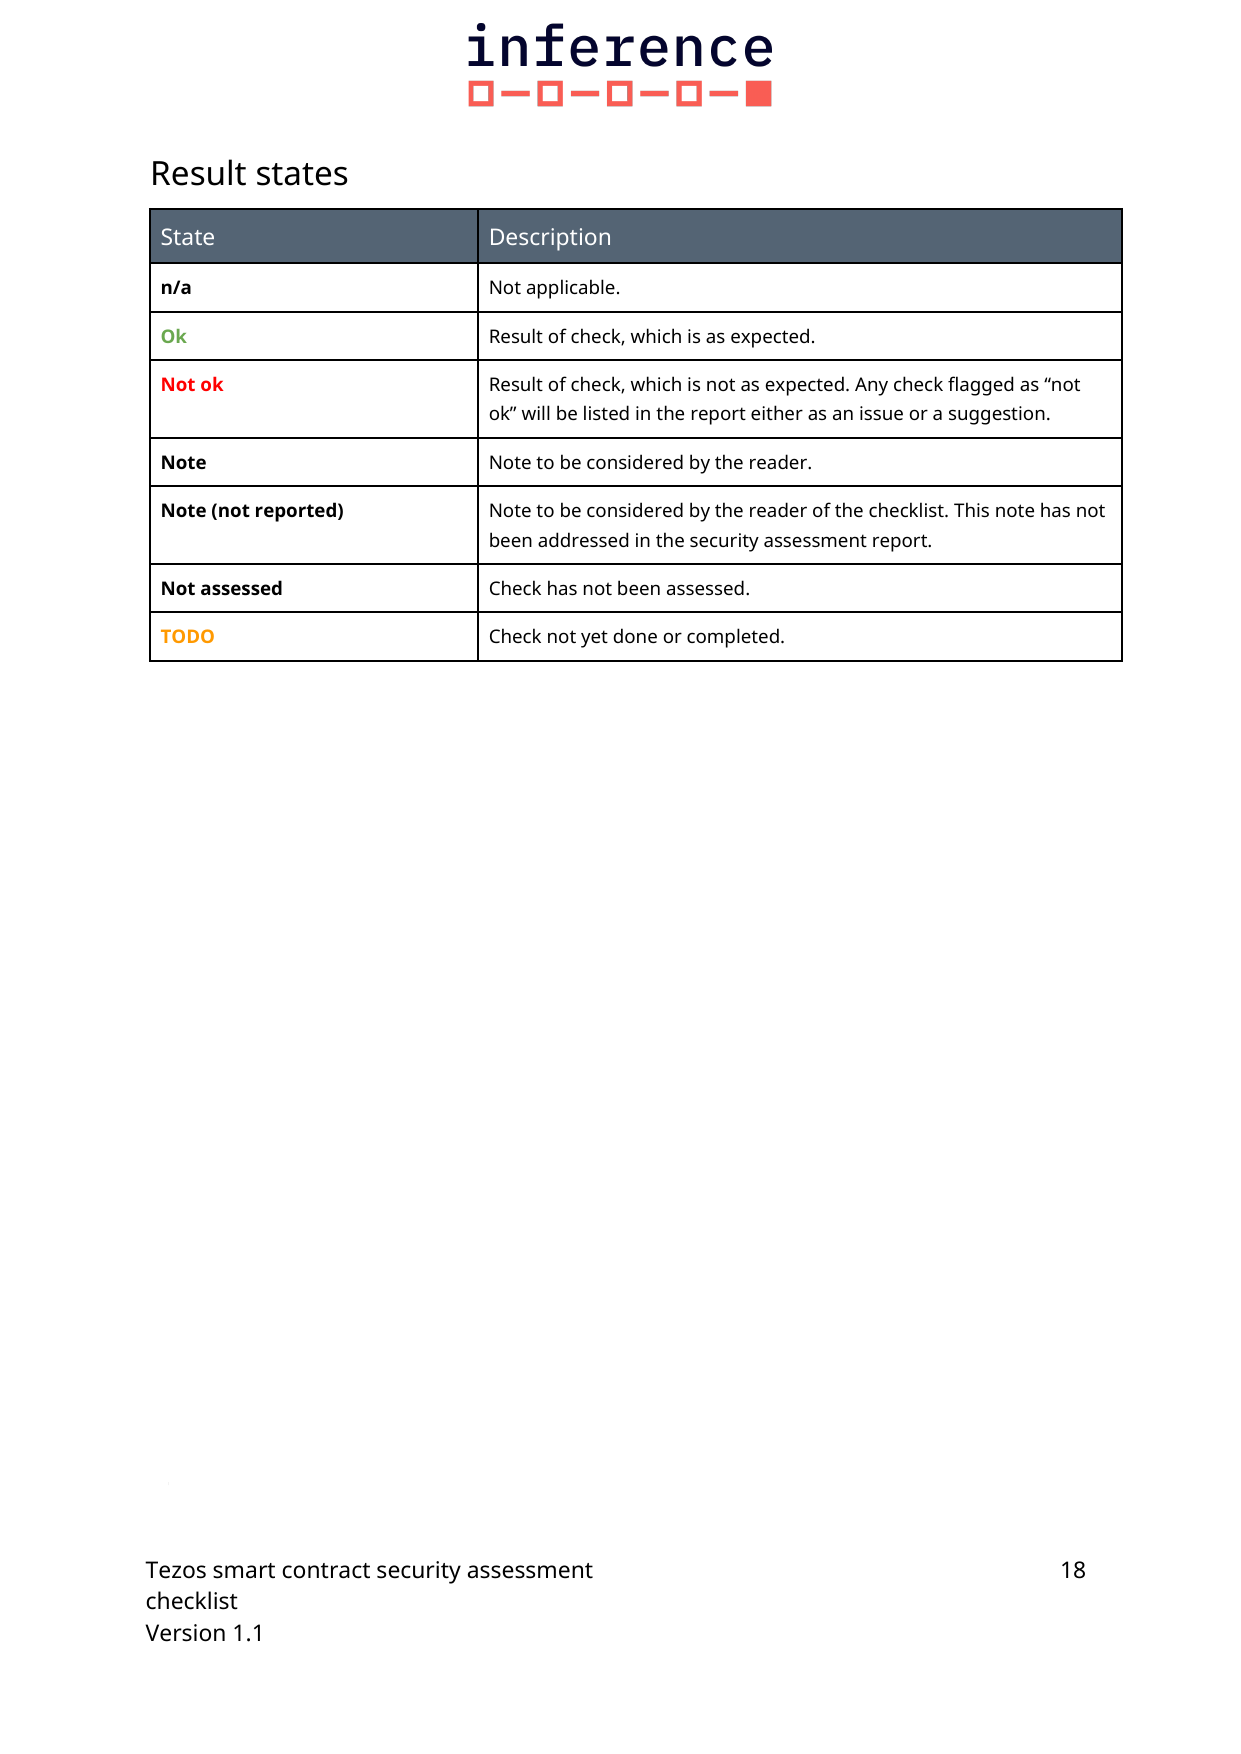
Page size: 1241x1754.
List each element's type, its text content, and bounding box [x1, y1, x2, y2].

table_cell Result of check, which is as expected. [479, 313, 1121, 359]
table_cell Result of check, which is not as expected. Any check flagged as “not ok” will be listed in the report either as an issue or a suggestion. [479, 361, 1121, 437]
table_header Description [479, 210, 1121, 262]
table_cell Note to be considered by the reader of the checklist. This note has not been addressed in the security assessment report. [479, 487, 1121, 563]
table_cell Note to be considered by the reader. [479, 439, 1121, 485]
picture [468, 23, 772, 108]
table_cell Note [151, 439, 477, 485]
subtitle Result states [150, 150, 1090, 195]
table_cell Ok [151, 313, 477, 359]
table_cell Not assessed [151, 565, 477, 611]
table_cell Not ok [151, 361, 477, 437]
table_cell n/a [151, 264, 477, 311]
table_cell Check not yet done or completed. [479, 613, 1121, 660]
table_cell Not applicable. [479, 264, 1121, 311]
table_cell Note (not reported) [151, 487, 477, 563]
table_header State [151, 210, 477, 262]
table_cell Check has not been assessed. [479, 565, 1121, 611]
table_cell TODO [151, 613, 477, 660]
